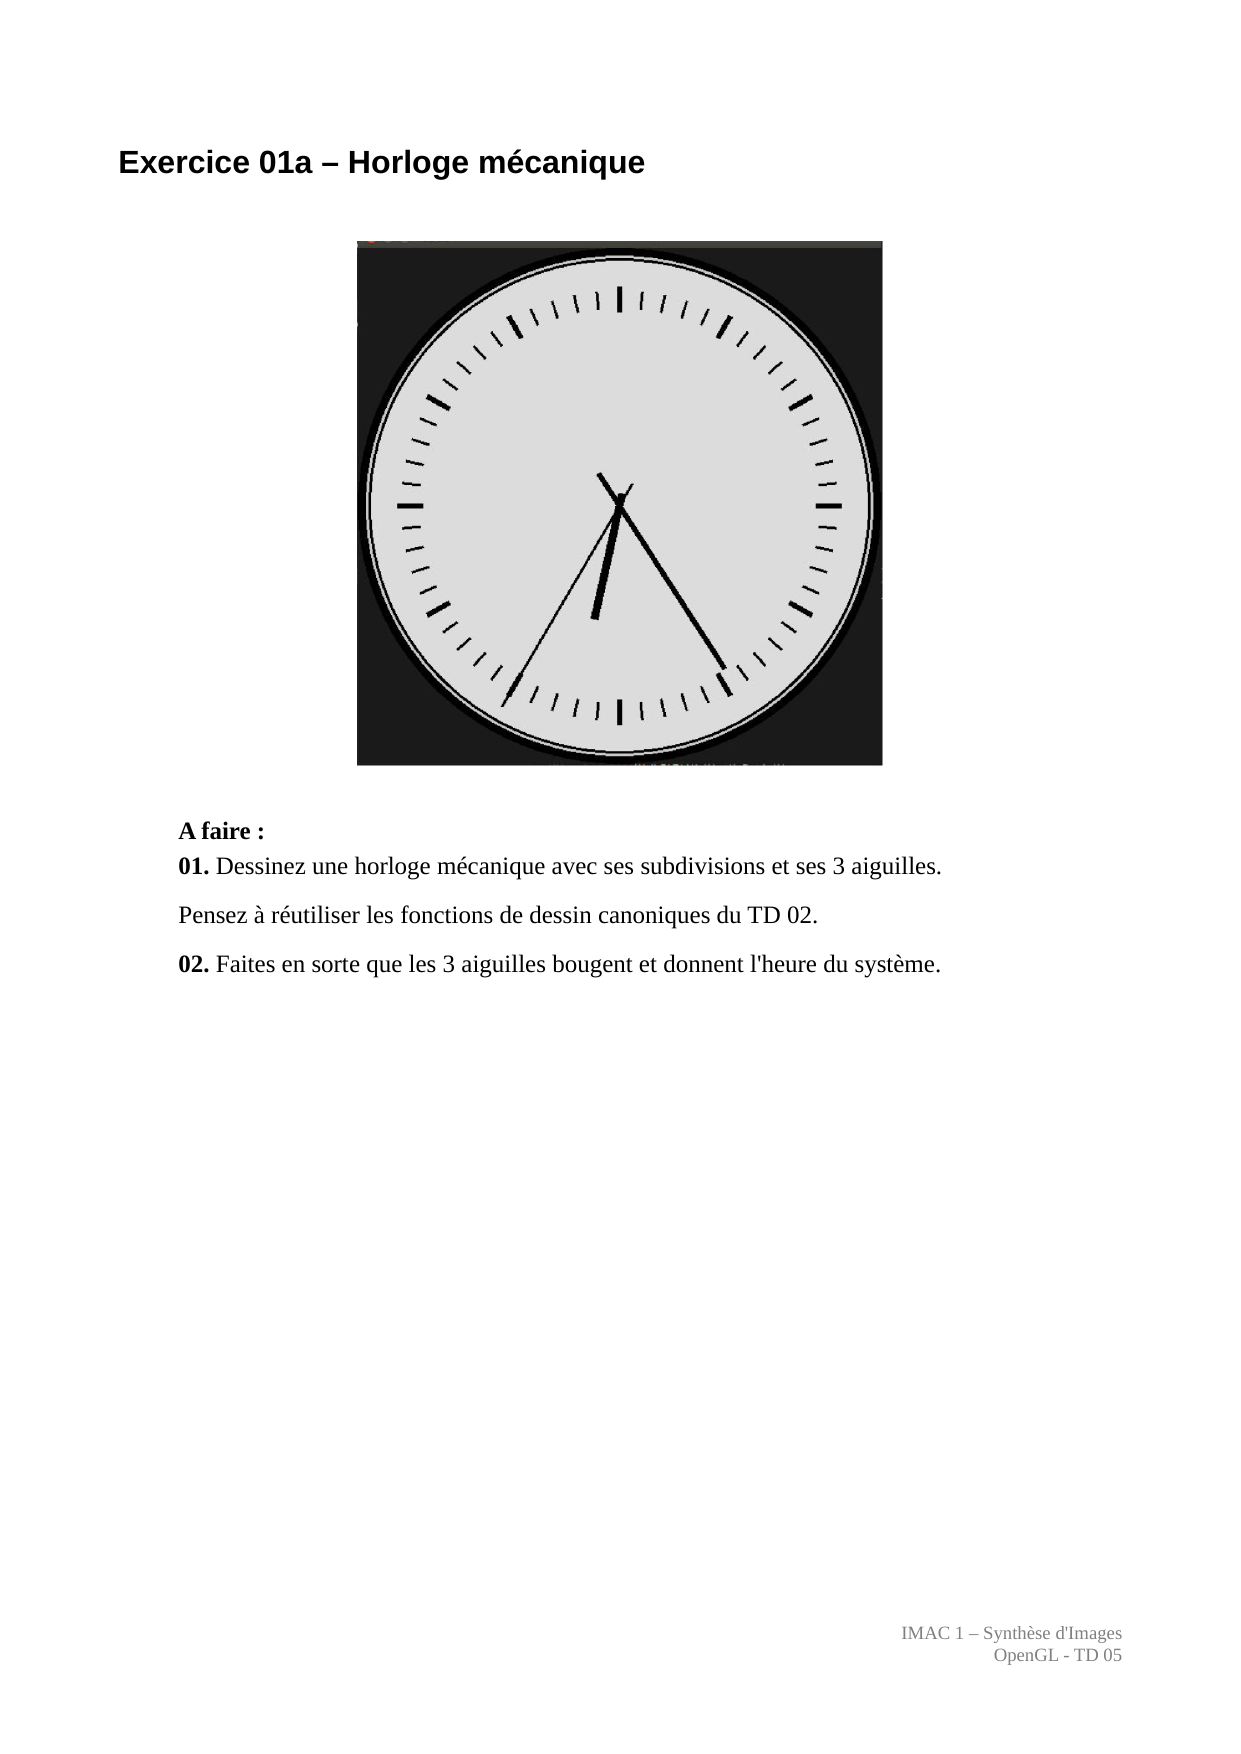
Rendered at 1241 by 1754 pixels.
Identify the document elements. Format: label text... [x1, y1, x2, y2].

text 02. Faites en sorte que les 3 aiguilles bougent et donnent l'heure du système. [178, 949, 1122, 978]
subtitle Exercice 01a – Horloge mécanique [118, 143, 1122, 180]
text A faire : 01. Dessinez une horloge mécanique avec ses subdivisions et ses 3 aiguilles. [178, 816, 1122, 879]
picture [355, 241, 885, 768]
text Pensez à réutiliser les fonctions de dessin canoniques du TD 02. [178, 900, 1122, 928]
